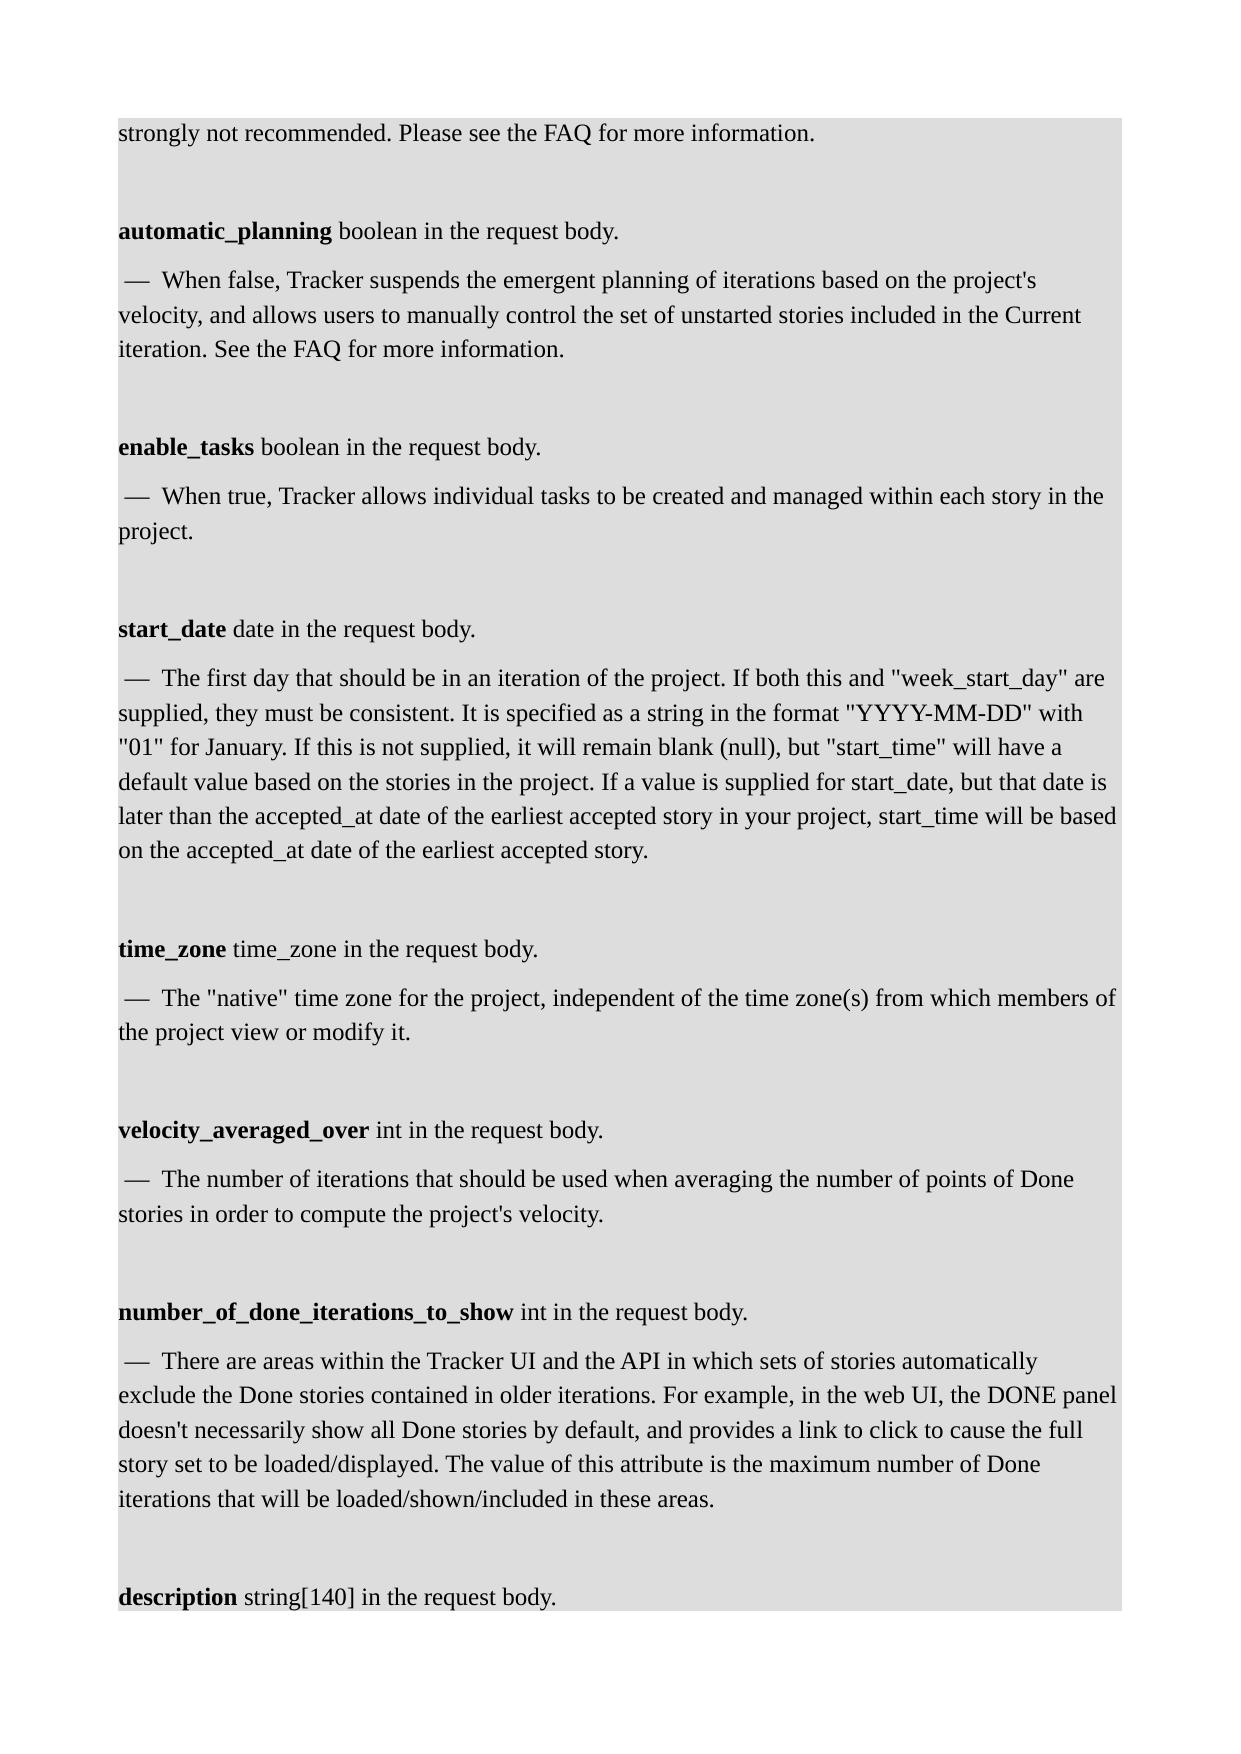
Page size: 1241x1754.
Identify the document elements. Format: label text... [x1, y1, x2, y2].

text strongly not recommended. Please see the FAQ for more information. [118, 118, 1122, 147]
text — When false, Tracker suspends the emergent planning of iterations based on the project's velocity, and allows users to manually control the set of unstarted stories included in the Current iteration. See the FAQ for more information. [118, 265, 1122, 363]
text velocity_averaged_over int in the request body. [118, 1115, 1122, 1144]
text — The first day that should be in an iteration of the project. If both this and "week_start_day" are supplied, they must be consistent. It is specified as a string in the format "YYYY-MM-DD" with "01" for January. If this is not supplied, it will remain blank (null), but "start_time" will have a default value based on the stories in the project. If a value is supplied for start_date, but that date is later than the accepted_at date of the earliest accepted story in your project, start_time will be based on the accepted_at date of the earliest accepted story. [118, 663, 1122, 864]
text start_date date in the request body. [118, 614, 1122, 643]
text description string[140] in the request body. [118, 1582, 1122, 1611]
text number_of_done_iterations_to_show int in the request body. [118, 1297, 1122, 1326]
text — When true, Tracker allows individual tasks to be created and managed within each story in the project. [118, 481, 1122, 545]
text — There are areas within the Tracker UI and the API in which sets of stories automatically exclude the Done stories contained in older iterations. For example, in the web UI, the DONE panel doesn't necessarily show all Done stories by default, and provides a link to click to cause the full story set to be loaded/displayed. The value of this attribute is the maximum number of Done iterations that will be loaded/shown/included in these areas. [118, 1346, 1122, 1513]
text time_zone time_zone in the request body. [118, 934, 1122, 962]
text automatic_planning boolean in the request body. [118, 216, 1122, 245]
text — The number of iterations that should be used when averaging the number of points of Done stories in order to compute the project's velocity. [118, 1164, 1122, 1228]
text — The "native" time zone for the project, independent of the time zone(s) from which members of the project view or modify it. [118, 983, 1122, 1046]
text enable_tasks boolean in the request body. [118, 432, 1122, 461]
